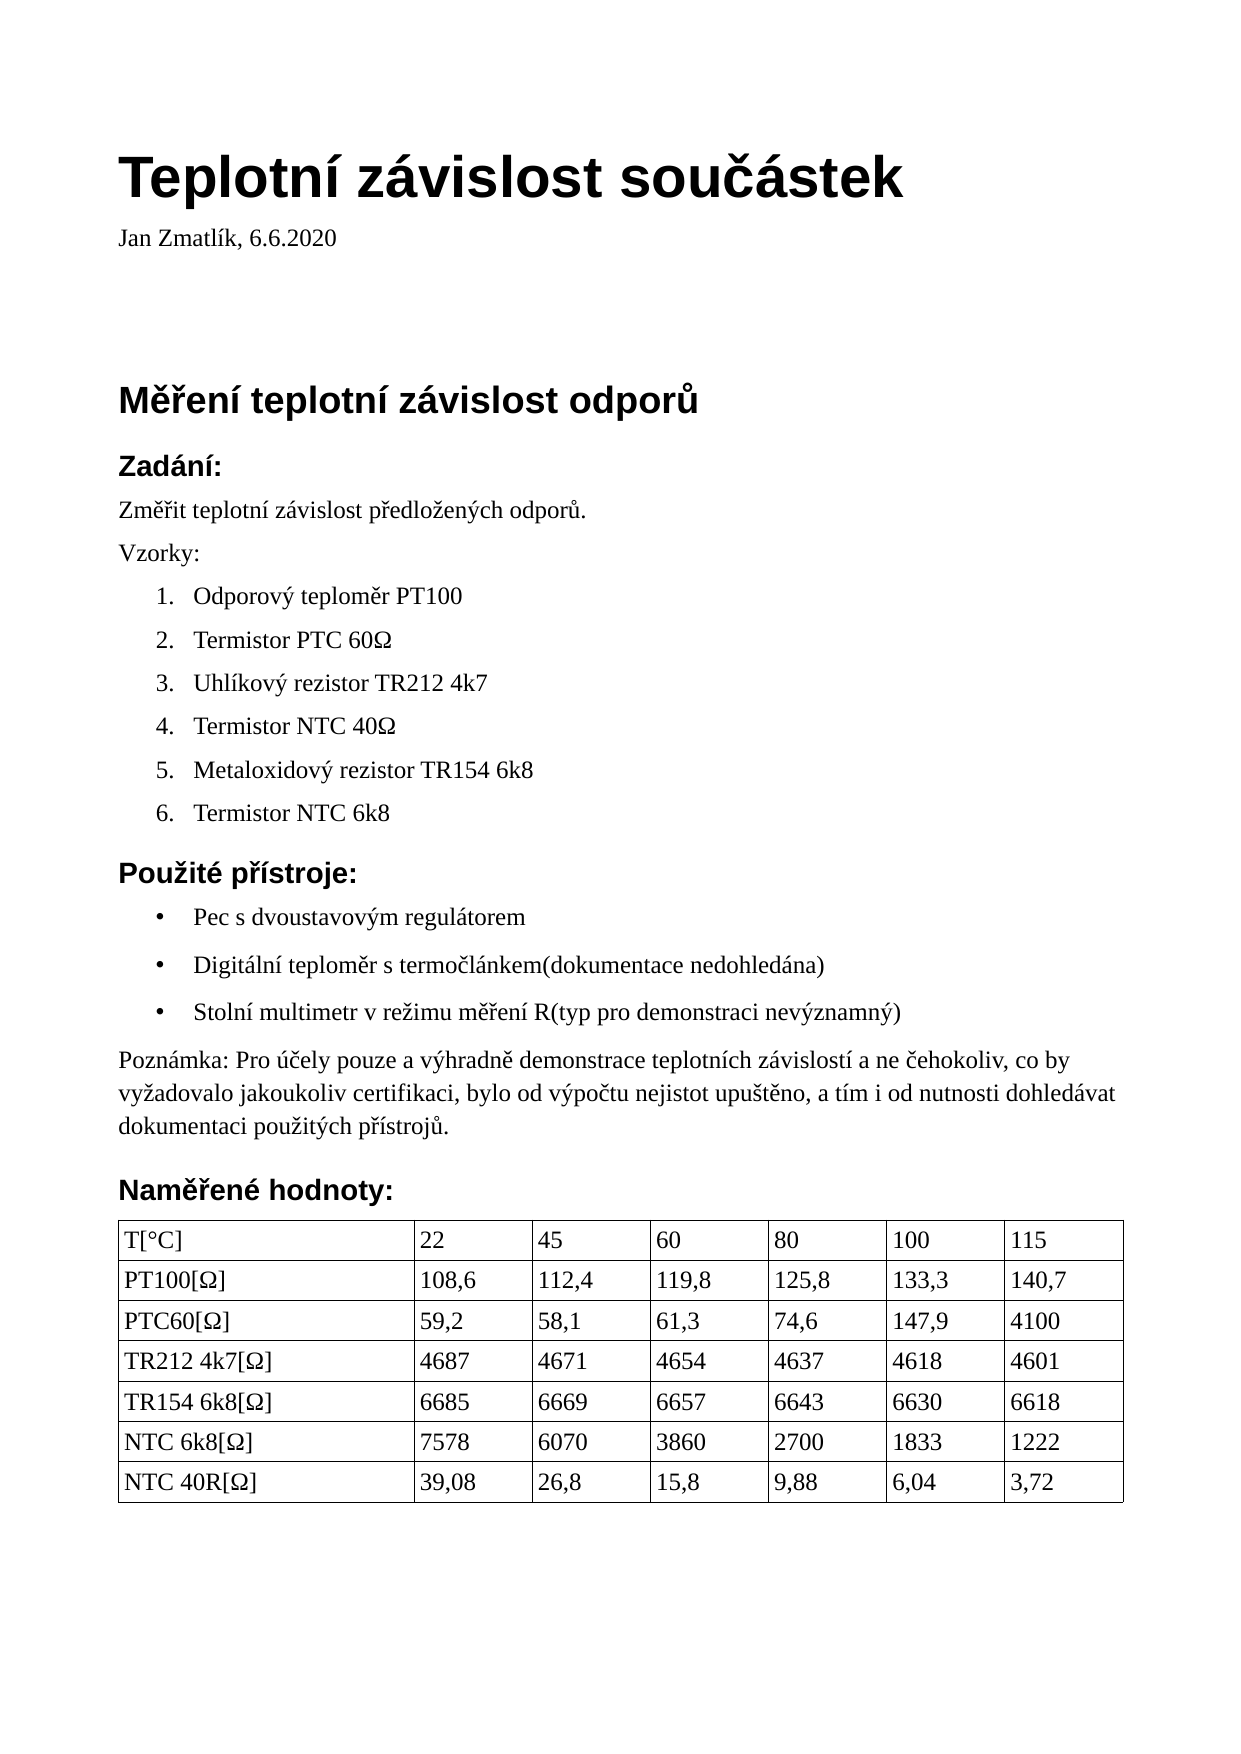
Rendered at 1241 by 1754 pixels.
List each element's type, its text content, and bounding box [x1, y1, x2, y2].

table_cell PT100[Ω] [119, 1261, 414, 1300]
table_cell TR154 6k8[Ω] [119, 1382, 414, 1421]
table_cell PTC60[Ω] [119, 1301, 414, 1340]
table_cell 108,6 [415, 1261, 532, 1300]
table_cell NTC 6k8[Ω] [119, 1422, 414, 1461]
subtitle Použité přístroje: [118, 856, 1122, 890]
table_cell 6618 [1005, 1382, 1123, 1421]
subtitle Naměřené hodnoty: [118, 1173, 1122, 1207]
table_cell 125,8 [769, 1261, 886, 1300]
table_cell 112,4 [533, 1261, 650, 1300]
table_cell 3860 [651, 1422, 768, 1461]
table_header 80 [769, 1221, 886, 1260]
table_cell TR212 4k7[Ω] [119, 1341, 414, 1381]
list Metaloxidový rezistor TR154 6k8 [156, 755, 1122, 783]
table_cell 2700 [769, 1422, 886, 1461]
table_cell 4637 [769, 1341, 886, 1381]
subtitle Měření teplotní závislost odporů [118, 378, 1122, 421]
list Digitální teploměr s termočlánkem(dokumentace nedohledána) [156, 950, 1122, 978]
table_cell NTC 40R[Ω] [119, 1462, 414, 1502]
table_cell 3,72 [1005, 1462, 1123, 1502]
table_cell 1222 [1005, 1422, 1123, 1461]
text Vzorky: [118, 538, 1122, 567]
table_cell 4100 [1005, 1301, 1123, 1340]
list Termistor PTC 60Ω [156, 625, 1122, 653]
subtitle Zadání: [118, 448, 1122, 482]
table_cell 4618 [887, 1341, 1004, 1381]
table_cell 7578 [415, 1422, 532, 1461]
text Změřit teplotní závislost předložených odporů. [118, 495, 1122, 523]
table_cell 4687 [415, 1341, 532, 1381]
table_cell 6,04 [887, 1462, 1004, 1502]
table_cell 15,8 [651, 1462, 768, 1502]
table_header T[°C] [119, 1221, 414, 1260]
table_cell 4654 [651, 1341, 768, 1381]
table_header 22 [415, 1221, 532, 1260]
table_cell 4601 [1005, 1341, 1123, 1381]
table_cell 6669 [533, 1382, 650, 1421]
table_cell 61,3 [651, 1301, 768, 1340]
table_cell 58,1 [533, 1301, 650, 1340]
table_cell 6630 [887, 1382, 1004, 1421]
list Termistor NTC 40Ω [156, 711, 1122, 740]
table_header 45 [533, 1221, 650, 1260]
table_cell 74,6 [769, 1301, 886, 1340]
text Poznámka: Pro účely pouze a výhradně demonstrace teplotních závislostí a ne čehokoliv, co by vyžadovalo jakoukoliv certifikaci, bylo od výpočtu nejistot upuštěno, a tím i od nutnosti dohledávat dokumentaci použitých přístrojů. [118, 1045, 1122, 1140]
table_cell 26,8 [533, 1462, 650, 1502]
table_header 100 [887, 1221, 1004, 1260]
table_cell 6685 [415, 1382, 532, 1421]
table_cell 1833 [887, 1422, 1004, 1461]
table_cell 147,9 [887, 1301, 1004, 1340]
table_cell 4671 [533, 1341, 650, 1381]
list Termistor NTC 6k8 [156, 798, 1122, 827]
table_cell 39,08 [415, 1462, 532, 1502]
table_cell 119,8 [651, 1261, 768, 1300]
list Stolní multimetr v režimu měření R(typ pro demonstraci nevýznamný) [156, 997, 1122, 1026]
table_header 60 [651, 1221, 768, 1260]
table_cell 9,88 [769, 1462, 886, 1502]
table_cell 6070 [533, 1422, 650, 1461]
list Odporový teploměr PT100 [156, 581, 1122, 610]
table_cell 133,3 [887, 1261, 1004, 1300]
table_header 115 [1005, 1221, 1123, 1260]
title Teplotní závislost součástek [118, 143, 1122, 210]
table_cell 6657 [651, 1382, 768, 1421]
table_cell 140,7 [1005, 1261, 1123, 1300]
table_cell 59,2 [415, 1301, 532, 1340]
table_cell 6643 [769, 1382, 886, 1421]
list Pec s dvoustavovým regulátorem [156, 902, 1122, 931]
list Uhlíkový rezistor TR212 4k7 [156, 668, 1122, 697]
text Jan Zmatlík, 6.6.2020 [118, 223, 1122, 251]
